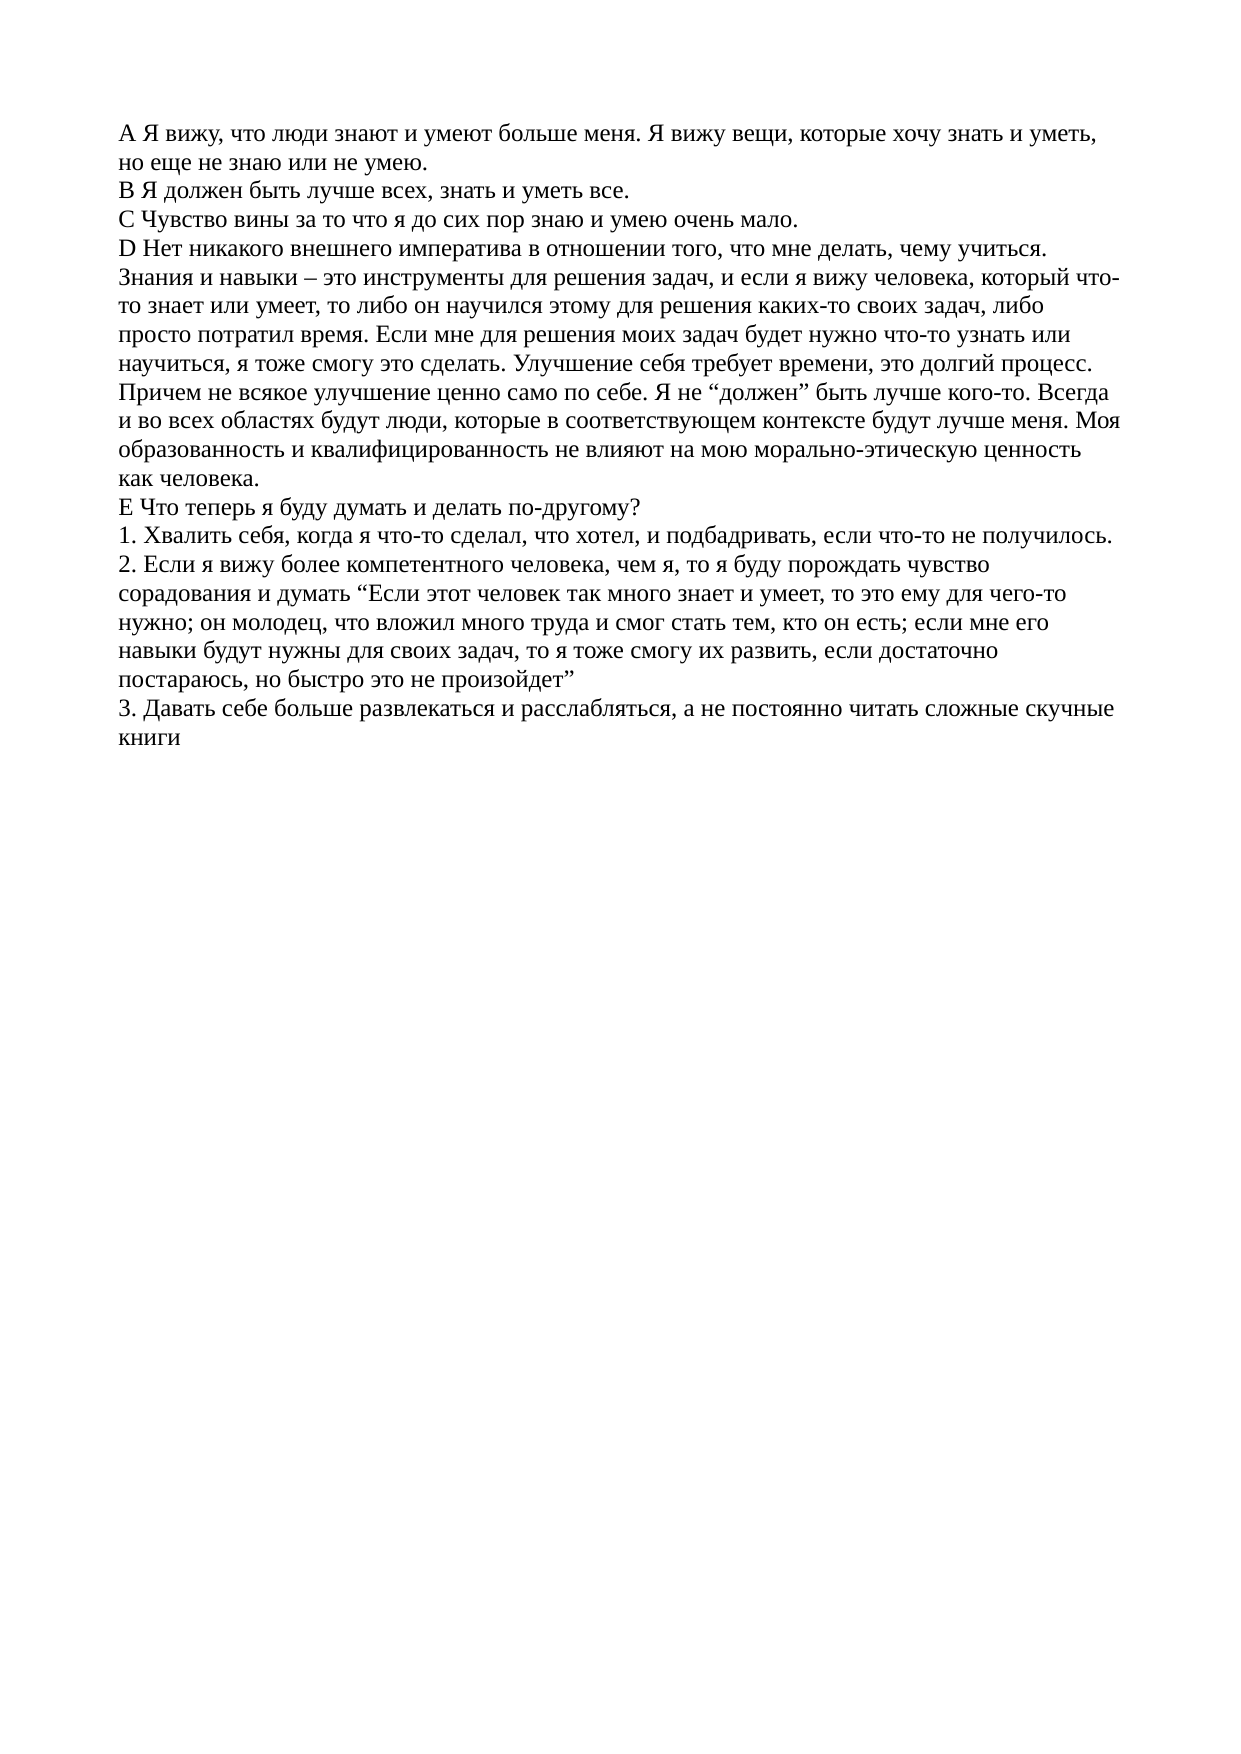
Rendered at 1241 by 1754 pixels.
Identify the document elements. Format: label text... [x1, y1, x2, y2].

text С Чувство вины за то что я до сих пор знаю и умею очень мало. [118, 204, 1122, 233]
text E Что теперь я буду думать и делать по-другому? [118, 492, 1122, 521]
text 1. Хвалить себя, когда я что-то сделал, что хотел, и подбадривать, если что-то не получилось. [118, 521, 1122, 549]
text 2. Если я вижу более компетентного человека, чем я, то я буду порождать чувство сорадования и думать “Если этот человек так много знает и умеет, то это ему для чего-то нужно; он молодец, что вложил много труда и смог стать тем, кто он есть; если мне его навыки будут нужны для своих задач, то я тоже смогу их развить, если достаточно постараюсь, но быстро это не произойдет” [118, 549, 1122, 693]
text 3. Давать себе больше развлекаться и расслабляться, а не постоянно читать сложные скучные книги [118, 693, 1122, 751]
text А Я вижу, что люди знают и умеют больше меня. Я вижу вещи, которые хочу знать и уметь, но еще не знаю или не умею. [118, 118, 1122, 176]
text В Я должен быть лучше всех, знать и уметь все. [118, 176, 1122, 204]
text D Нет никакого внешнего императива в отношении того, что мне делать, чему учиться. Знания и навыки – это инструменты для решения задач, и если я вижу человека, который что-то знает или умеет, то либо он научился этому для решения каких-то своих задач, либо просто потратил время. Если мне для решения моих задач будет нужно что-то узнать или научиться, я тоже смогу это сделать. Улучшение себя требует времени, это долгий процесс. Причем не всякое улучшение ценно само по себе. Я не “должен” быть лучше кого-то. Всегда и во всех областях будут люди, которые в соответствующем контексте будут лучше меня. Моя образованность и квалифицированность не влияют на мою морально-этическую ценность как человека. [118, 233, 1122, 492]
